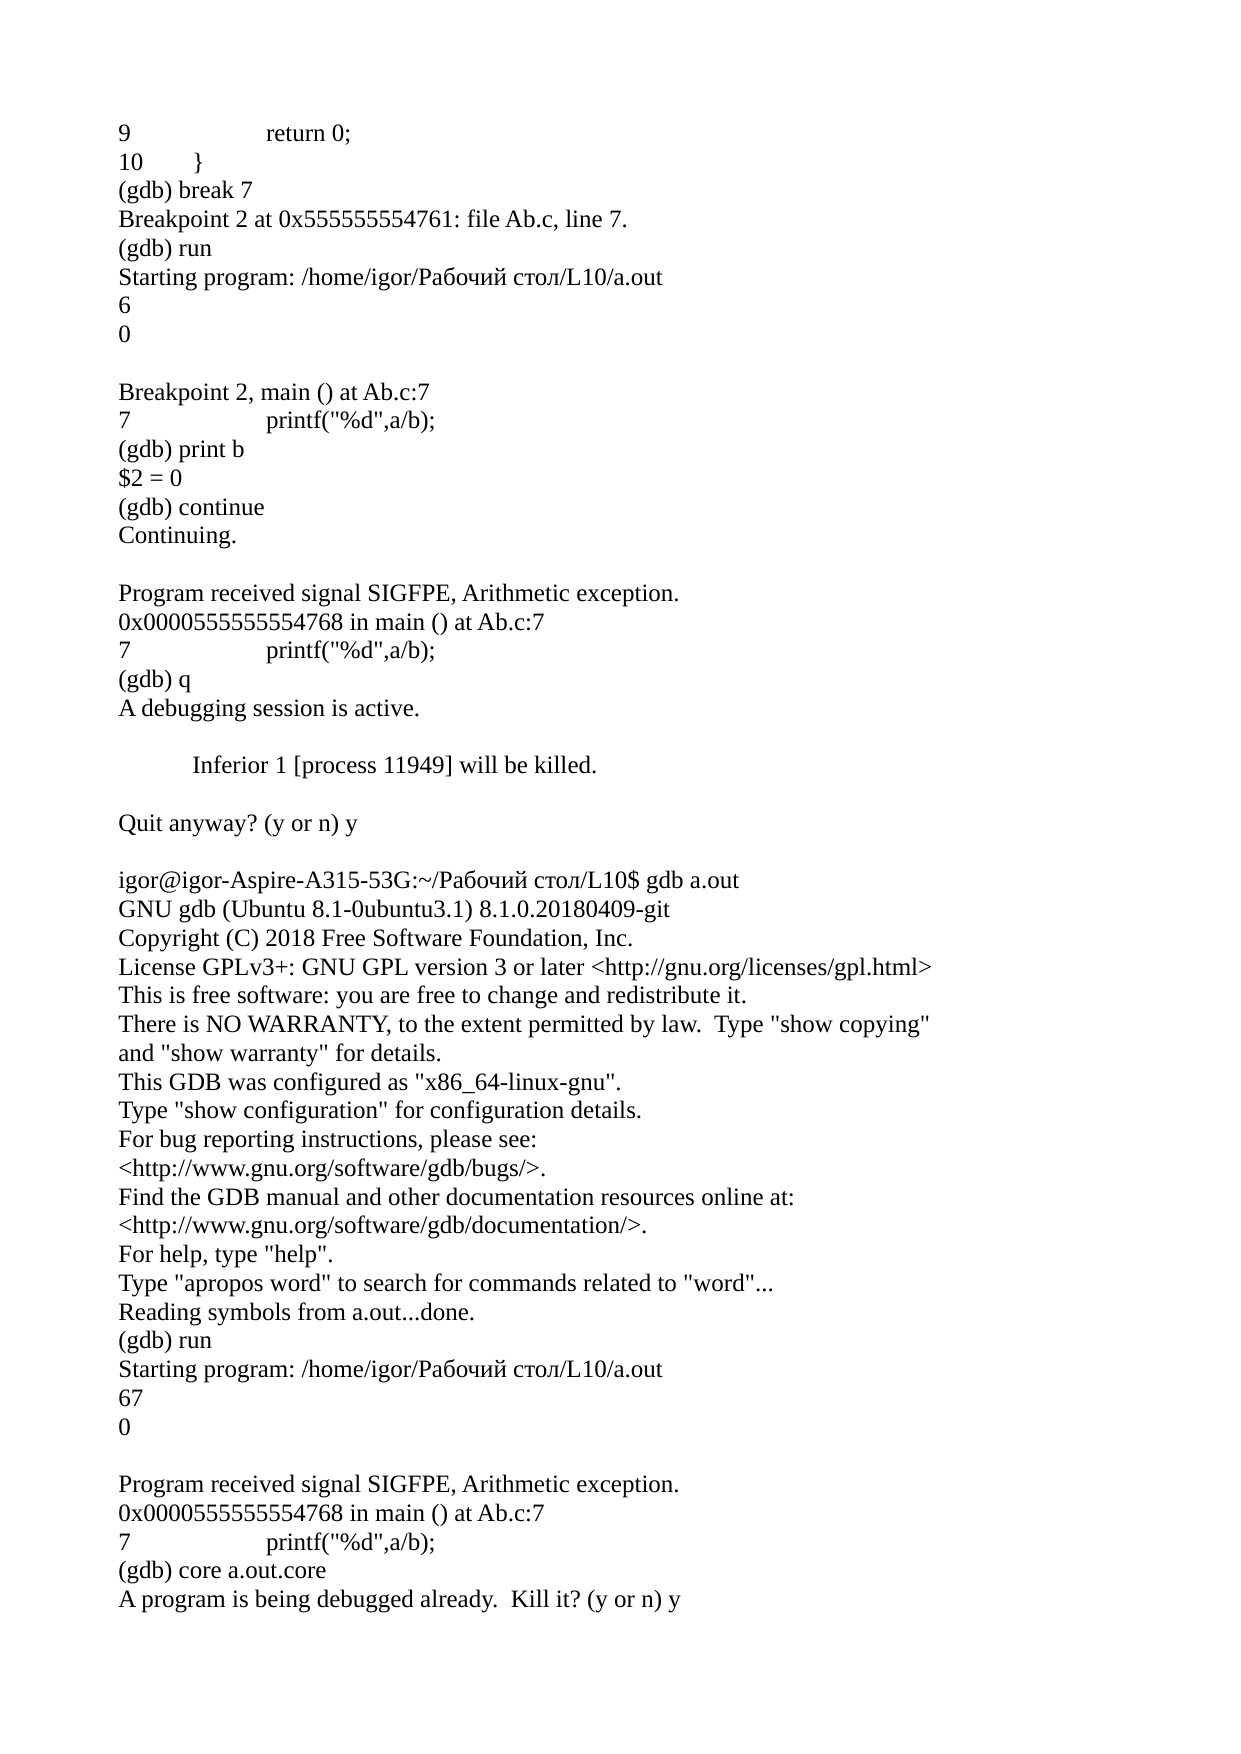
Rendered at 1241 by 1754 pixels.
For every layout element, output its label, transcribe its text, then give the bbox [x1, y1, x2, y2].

text 0 [118, 319, 1122, 348]
text Quit anyway? (y or n) y [118, 808, 1122, 837]
text <http://www.gnu.org/software/gdb/bugs/>. [118, 1153, 1122, 1182]
text 7 printf("%d",a/b); [118, 636, 1122, 664]
text (gdb) core a.out.core [118, 1556, 1122, 1584]
text (gdb) print b [118, 434, 1122, 463]
text Program received signal SIGFPE, Arithmetic exception. [118, 1469, 1122, 1498]
text and "show warranty" for details. [118, 1038, 1122, 1067]
text GNU gdb (Ubuntu 8.1-0ubuntu3.1) 8.1.0.20180409-git [118, 894, 1122, 923]
text Find the GDB manual and other documentation resources online at: [118, 1182, 1122, 1211]
text (gdb) run [118, 1326, 1122, 1354]
text Type "apropos word" to search for commands related to "word"... [118, 1268, 1122, 1297]
text Starting program: /home/igor/Рабочий стол/L10/a.out [118, 262, 1122, 291]
text 0 [118, 1412, 1122, 1441]
text Program received signal SIGFPE, Arithmetic exception. [118, 578, 1122, 607]
text A program is being debugged already. Kill it? (y or n) y [118, 1584, 1122, 1613]
text 7 printf("%d",a/b); [118, 406, 1122, 434]
text For help, type "help". [118, 1239, 1122, 1268]
text Copyright (C) 2018 Free Software Foundation, Inc. [118, 923, 1122, 952]
text (gdb) run [118, 233, 1122, 262]
text This GDB was configured as "x86_64-linux-gnu". [118, 1067, 1122, 1096]
text 67 [118, 1383, 1122, 1412]
text igor@igor-Aspire-A315-53G:~/Рабочий стол/L10$ gdb a.out [118, 866, 1122, 894]
text There is NO WARRANTY, to the extent permitted by law. Type "show copying" [118, 1009, 1122, 1038]
text Continuing. [118, 521, 1122, 549]
text Inferior 1 [process 11949] will be killed. [118, 751, 1122, 779]
text 9 return 0; [118, 118, 1122, 147]
text 10 } [118, 147, 1122, 176]
text 0x0000555555554768 in main () at Ab.c:7 [118, 1498, 1122, 1527]
text A debugging session is active. [118, 693, 1122, 722]
text 6 [118, 291, 1122, 319]
text (gdb) continue [118, 492, 1122, 521]
text Breakpoint 2 at 0x555555554761: file Ab.c, line 7. [118, 204, 1122, 233]
text (gdb) break 7 [118, 176, 1122, 204]
text (gdb) q [118, 664, 1122, 693]
text Reading symbols from a.out...done. [118, 1297, 1122, 1326]
text 0x0000555555554768 in main () at Ab.c:7 [118, 607, 1122, 636]
text License GPLv3+: GNU GPL version 3 or later <http://gnu.org/licenses/gpl.html> [118, 952, 1122, 981]
text Type "show configuration" for configuration details. [118, 1096, 1122, 1124]
text $2 = 0 [118, 463, 1122, 492]
text Starting program: /home/igor/Рабочий стол/L10/a.out [118, 1354, 1122, 1383]
text 7 printf("%d",a/b); [118, 1527, 1122, 1556]
text Breakpoint 2, main () at Ab.c:7 [118, 377, 1122, 406]
text This is free software: you are free to change and redistribute it. [118, 981, 1122, 1009]
text For bug reporting instructions, please see: [118, 1124, 1122, 1153]
text <http://www.gnu.org/software/gdb/documentation/>. [118, 1211, 1122, 1239]
